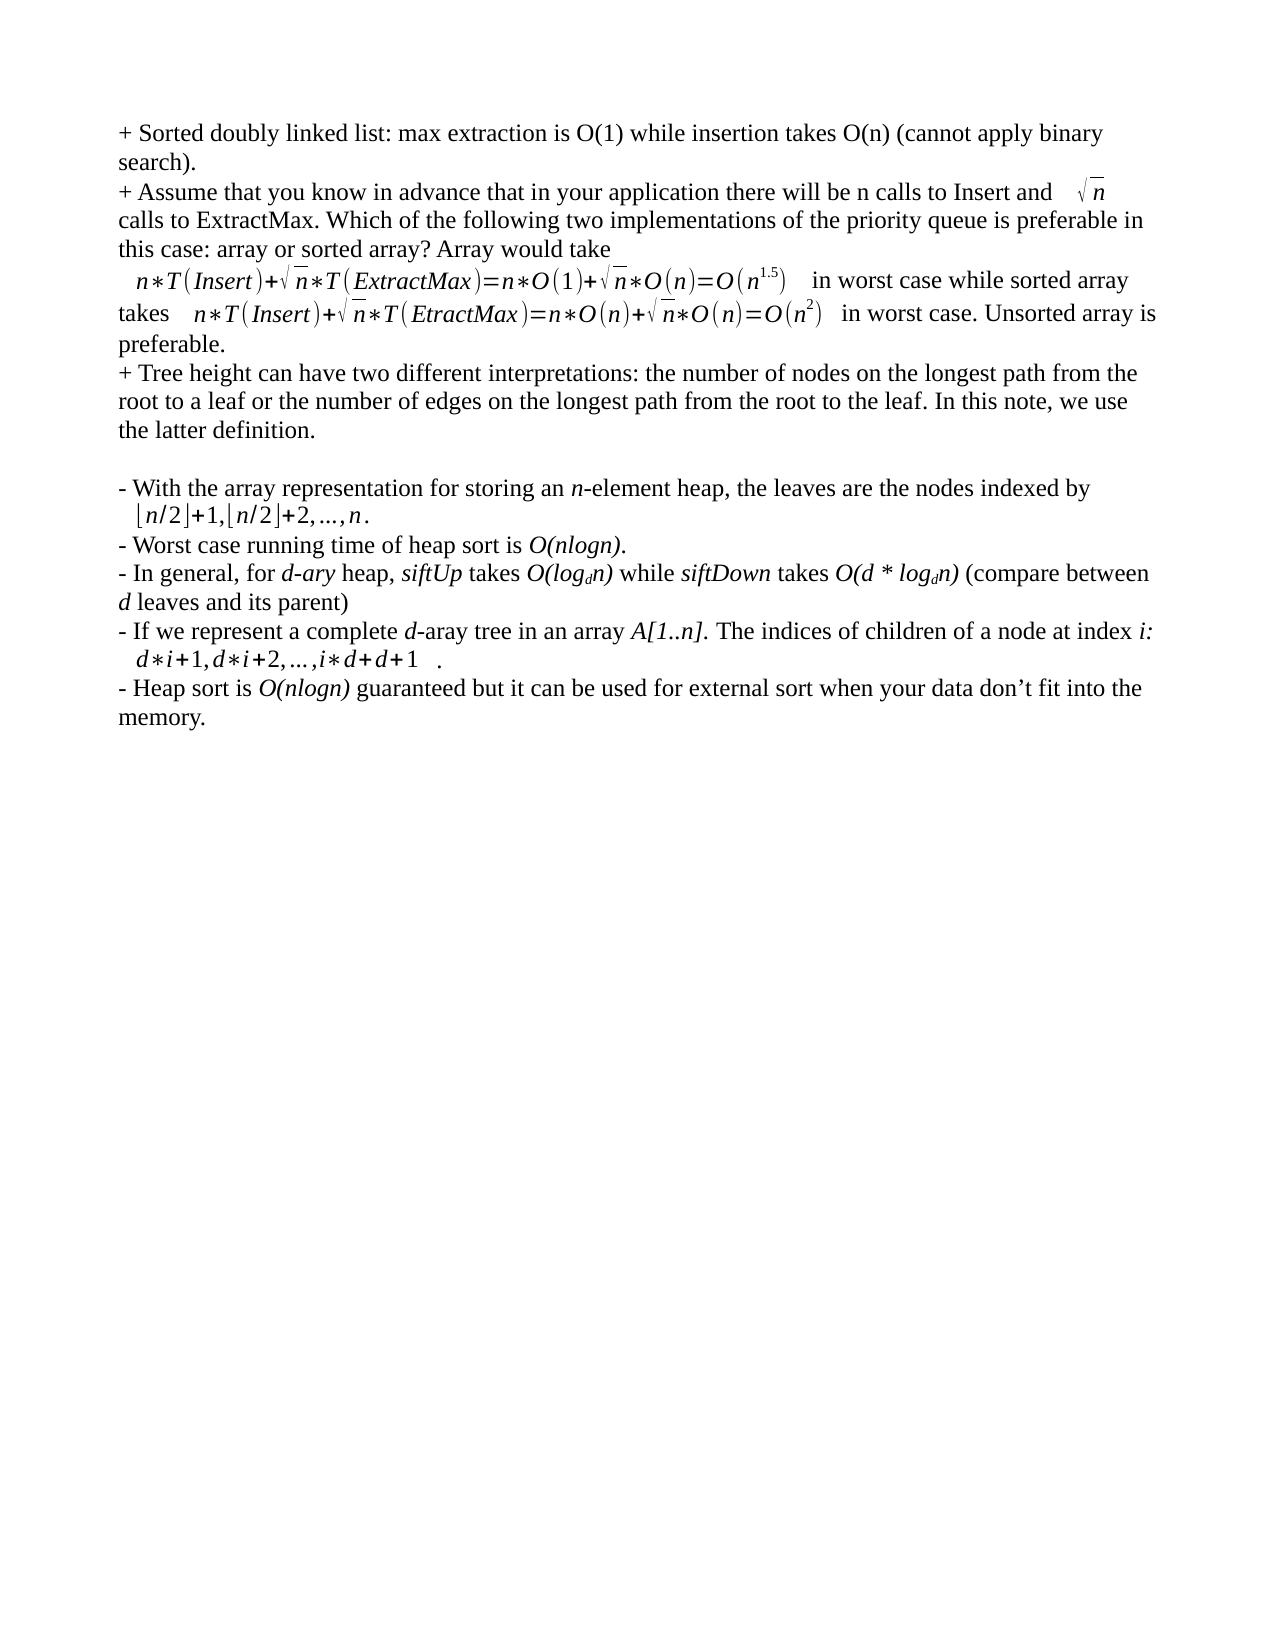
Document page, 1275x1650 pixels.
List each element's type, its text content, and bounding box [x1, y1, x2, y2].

text + Sorted doubly linked list: max extraction is O(1) while insertion takes O(n) (cannot apply binary search). [118, 118, 1157, 176]
text - Worst case running time of heap sort is O(nlogn). [118, 530, 1157, 558]
text - If we represent a complete d-aray tree in an array A[1..n]. The indices of children of a node at index i: . [118, 616, 1157, 673]
text - In general, for d-ary heap, siftUp takes O(logdn) while siftDown takes O(d * logdn) (compare between d leaves and its parent) [118, 558, 1157, 616]
text - With the array representation for storing an n-element heap, the leaves are the nodes indexed by [118, 473, 1157, 530]
text + Tree height can have two different interpretations: the number of nodes on the longest path from the root to a leaf or the number of edges on the longest path from the root to the leaf. In this note, we use the latter definition. [118, 358, 1157, 444]
text + Assume that you know in advance that in your application there will be n calls to Insert and calls to ExtractMax. Which of the following two implementations of the priority queue is preferable in this case: array or sorted array? Array would take in worst case while sorted array takes in worst case. Unsorted array is preferable. [118, 176, 1157, 358]
text - Heap sort is O(nlogn) guaranteed but it can be used for external sort when your data don’t fit into the memory. [118, 673, 1157, 731]
